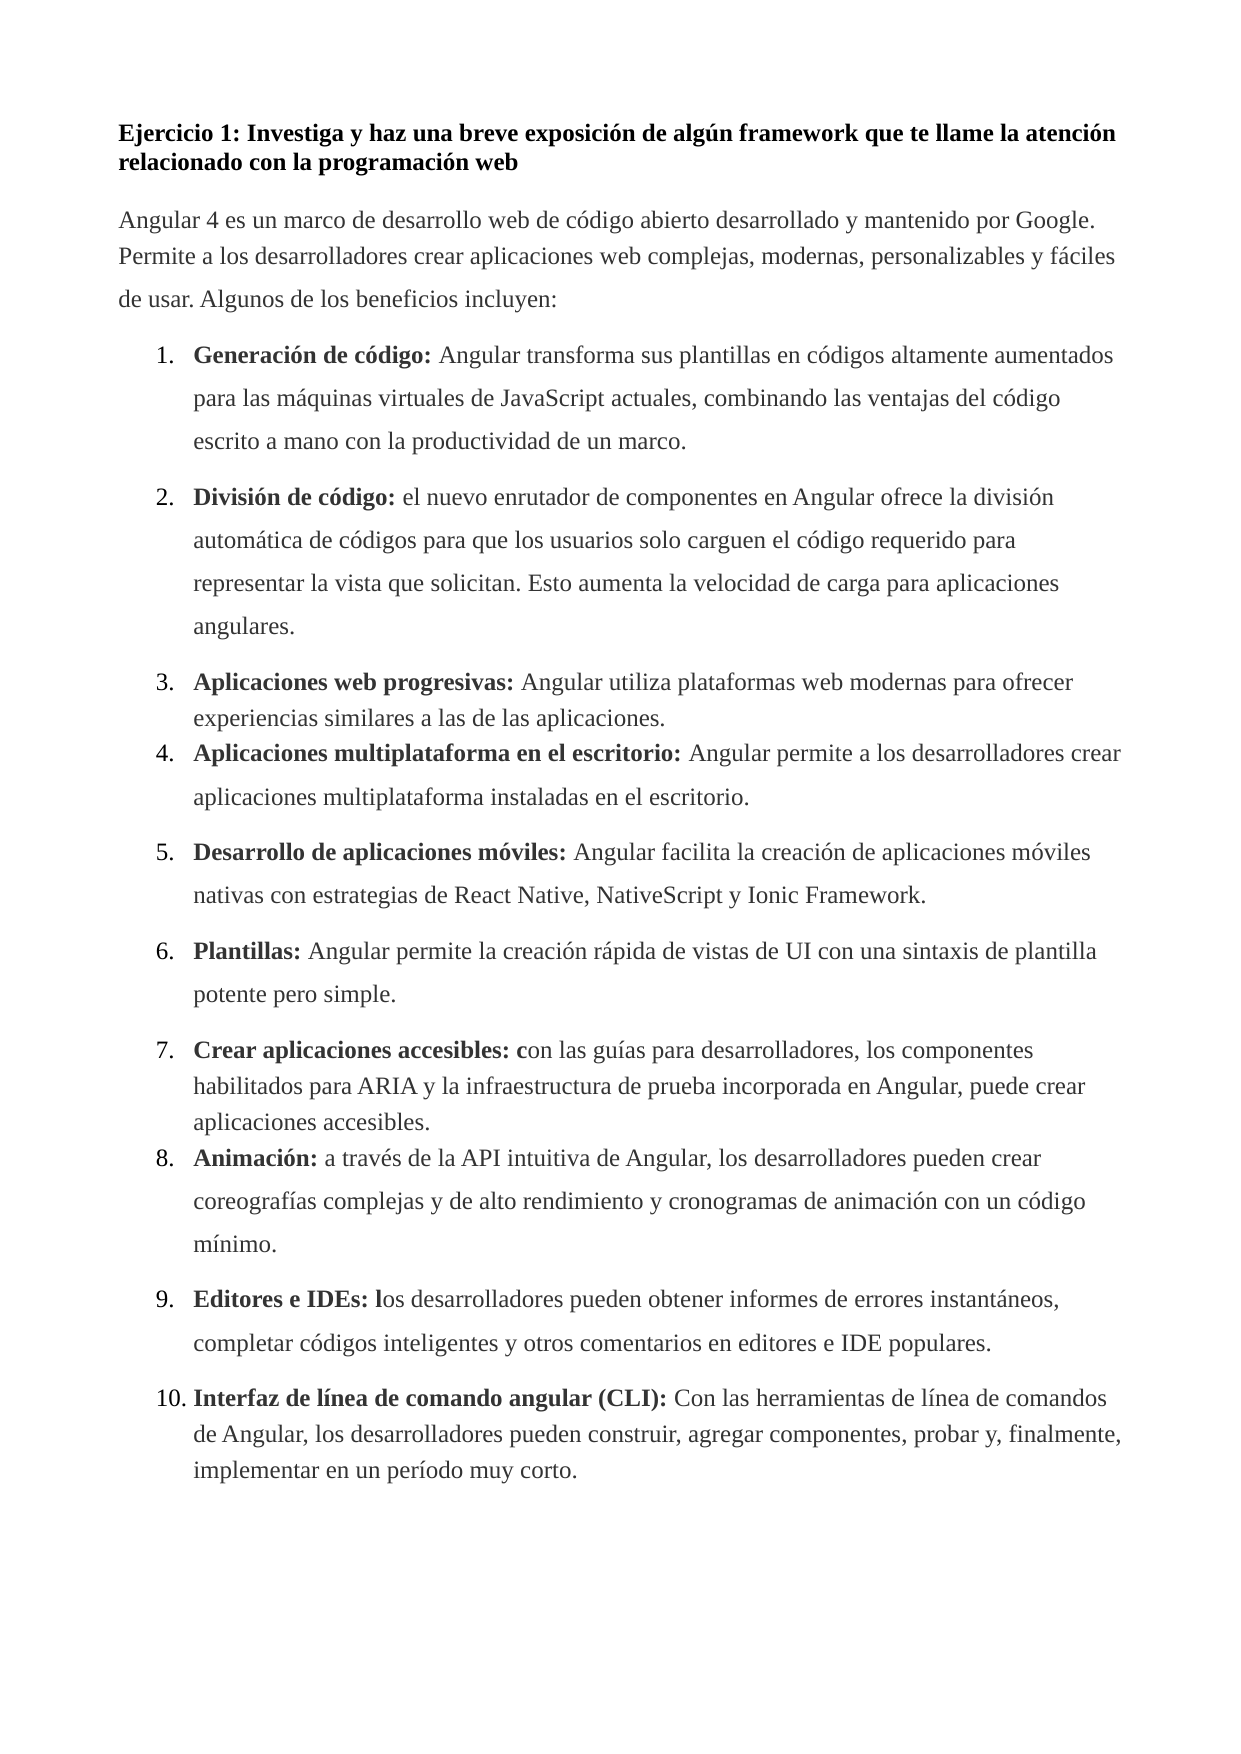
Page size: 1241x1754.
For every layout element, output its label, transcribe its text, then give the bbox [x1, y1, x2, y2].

text Permite a los desarrolladores crear aplicaciones web complejas, modernas, personalizables y fáciles de usar. Algunos de los beneficios incluyen: [118, 241, 1122, 313]
list División de código: el nuevo enrutador de componentes en Angular ofrece la división automática de códigos para que los usuarios solo carguen el código requerido para representar la vista que solicitan. Esto aumenta la velocidad de carga para aplicaciones angulares. [156, 482, 1122, 640]
list Generación de código: Angular transforma sus plantillas en códigos altamente aumentados para las máquinas virtuales de JavaScript actuales, combinando las ventajas del código escrito a mano con la productividad de un marco. [156, 340, 1122, 455]
text Angular 4 es un marco de desarrollo web de código abierto desarrollado y mantenido por Google. [118, 205, 1122, 234]
list Aplicaciones multiplataforma en el escritorio: Angular permite a los desarrolladores crear aplicaciones multiplataforma instaladas en el escritorio. [156, 738, 1122, 810]
list Crear aplicaciones accesibles: con las guías para desarrolladores, los componentes habilitados para ARIA y la infraestructura de prueba incorporada en Angular, puede crear aplicaciones accesibles. [156, 1035, 1122, 1135]
list Editores e IDEs: los desarrolladores pueden obtener informes de errores instantáneos, completar códigos inteligentes y otros comentarios en editores e IDE populares. [156, 1284, 1122, 1356]
list Animación: a través de la API intuitiva de Angular, los desarrolladores pueden crear coreografías complejas y de alto rendimiento y cronogramas de animación con un código mínimo. [156, 1143, 1122, 1258]
list Desarrollo de aplicaciones móviles: Angular facilita la creación de aplicaciones móviles nativas con estrategias de React Native, NativeScript y Ionic Framework. [156, 837, 1122, 909]
list Interfaz de línea de comando angular (CLI): Con las herramientas de línea de comandos de Angular, los desarrolladores pueden construir, agregar componentes, probar y, finalmente, implementar en un período muy corto. [156, 1383, 1122, 1484]
text Ejercicio 1: Investiga y haz una breve exposición de algún framework que te llame la atención relacionado con la programación web [118, 118, 1122, 176]
list Plantillas: Angular permite la creación rápida de vistas de UI con una sintaxis de plantilla potente pero simple. [156, 936, 1122, 1008]
list Aplicaciones web progresivas: Angular utiliza plataformas web modernas para ofrecer experiencias similares a las de las aplicaciones. [156, 667, 1122, 731]
